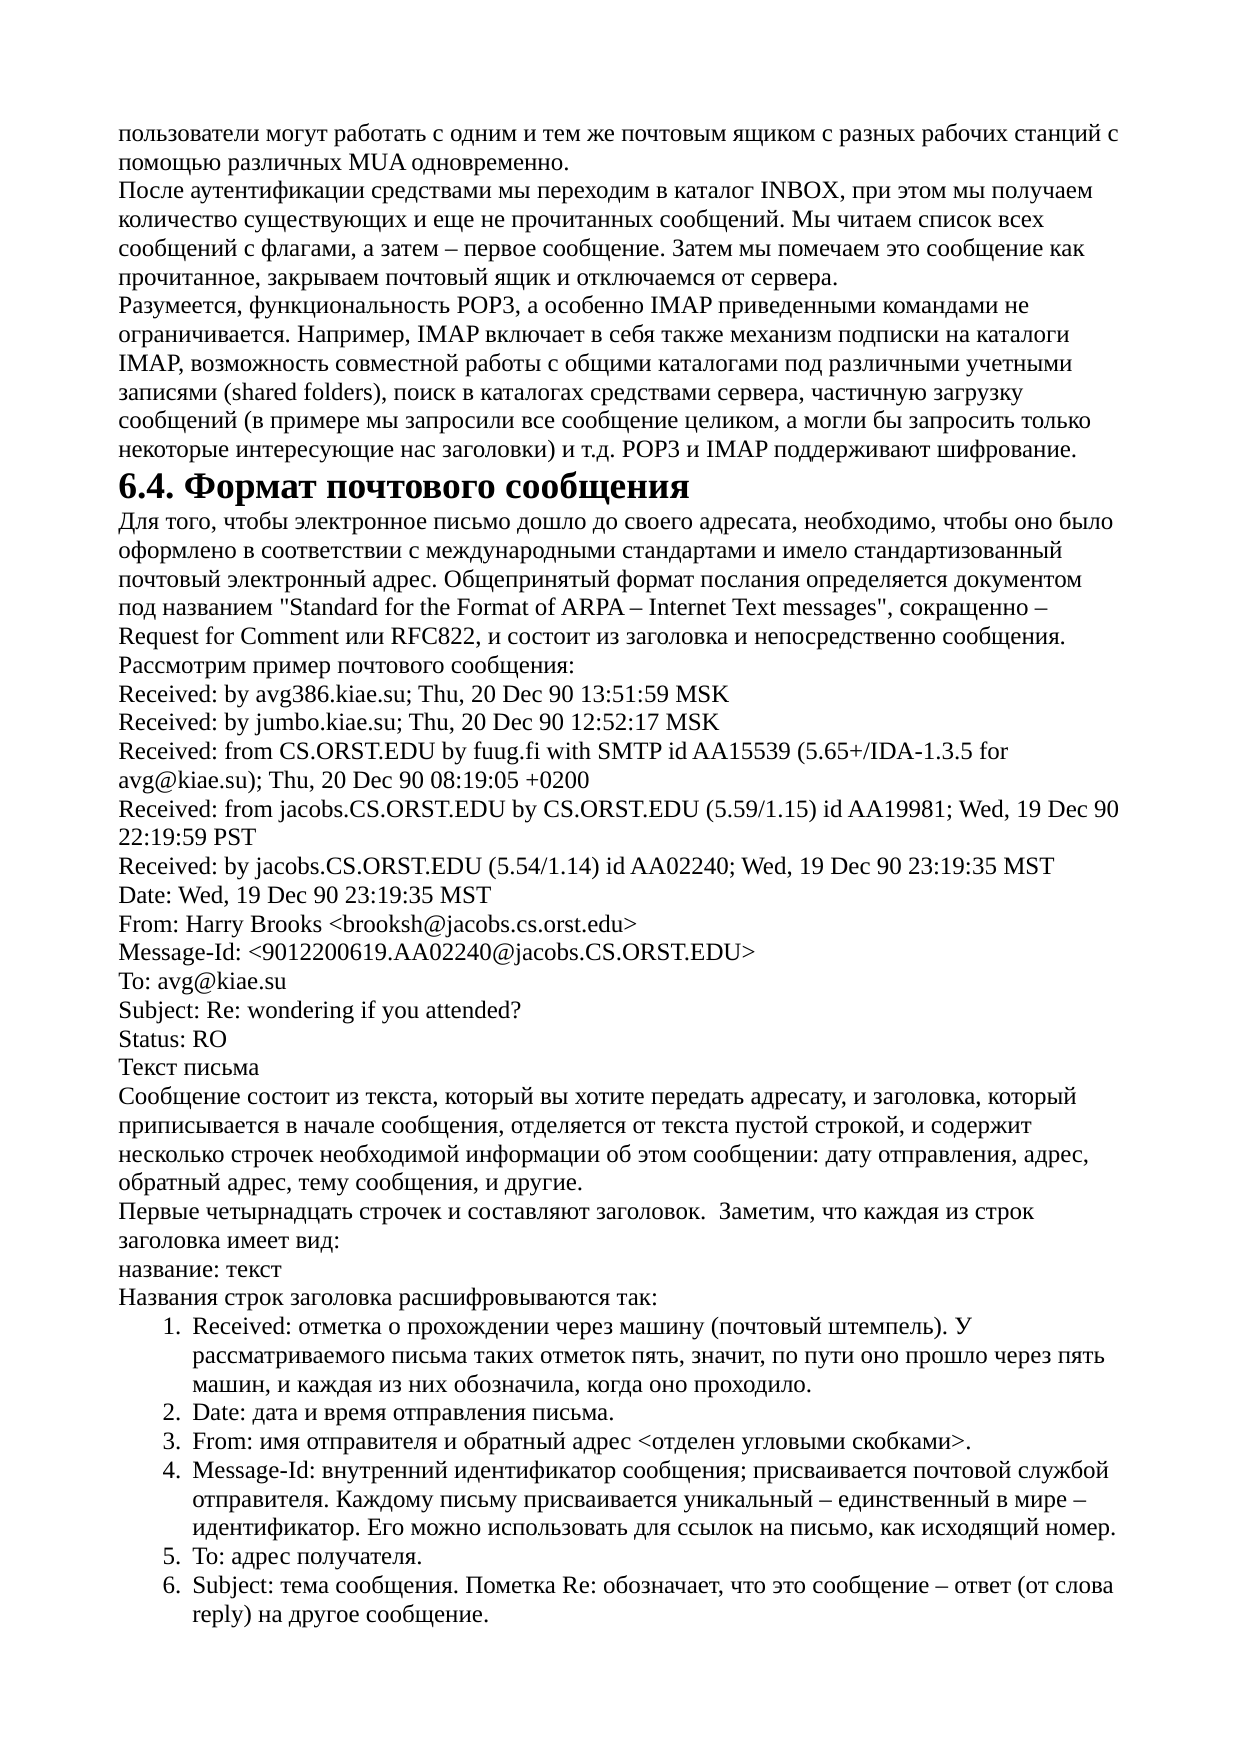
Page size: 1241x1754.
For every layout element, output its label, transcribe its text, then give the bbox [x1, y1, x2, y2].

text Сообщение состоит из текста, который вы хотите передать адресату, и заголовка, который приписывается в начале сообщения, отделяется от текста пустой строкой, и содержит несколько строчек необходимой информации об этом сообщении: дату отправления, адрес, обратный адрес, тему сообщения, и другие. [118, 1081, 1122, 1196]
list Received: отметка о прохождении через машину (почтовый штемпель). У рассматриваемого письма таких отметок пять, значит, по пути оно прошло через пять машин, и каждая из них обозначила, когда оно проходило. [162, 1311, 1122, 1397]
text Первые четырнадцать строчек и составляют заголовок. Заметим, что каждая из строк заголовка имеет вид: [118, 1196, 1122, 1254]
text Для того, чтобы электронное письмо дошло до своего адресата, необходимо, чтобы оно было оформлено в соответствии с международными стандартами и имело стандартизованный почтовый электронный адрес. Общепринятый формат послания определяется документом под названием "Standard for the Format of ARPA – Internet Text messages", сокращенно – Request for Comment или RFC822, и состоит из заголовка и непосредственно сообщения. [118, 506, 1122, 650]
list Date: дата и время отправления письма. [162, 1397, 1122, 1426]
text название: текст [118, 1254, 1122, 1282]
list Message-Id: внутренний идентификатор сообщения; присваивается почтовой службой отправителя. Каждому письму присваивается уникальный – единственный в мире – идентификатор. Его можно использовать для ссылок на письмо, как исходящий номер. [162, 1455, 1122, 1541]
list To: адрес получателя. [162, 1541, 1122, 1570]
text Received: by avg386.kiae.su; Thu, 20 Dec 90 13:51:59 MSK Received: by jumbo.kiae.su; Thu, 20 Dec 90 12:52:17 MSK Received: from CS.ORST.EDU by fuug.fi with SMTP id AA15539 (5.65+/IDA-1.3.5 for avg@kiae.su); Thu, 20 Dec 90 08:19:05 +0200 Received: from jacobs.CS.ORST.EDU by CS.ORST.EDU (5.59/1.15) id AA19981; Wed, 19 Dec 90 22:19:59 PST Received: by jacobs.CS.ORST.EDU (5.54/1.14) id AA02240; Wed, 19 Dec 90 23:19:35 MST Date: Wed, 19 Dec 90 23:19:35 MST From: Harry Brooks <brooksh@jacobs.cs.orst.edu> Message-Id: <9012200619.AA02240@jacobs.CS.ORST.EDU> To: avg@kiae.su Subject: Re: wondering if you attended? Status: RO Текст письма [118, 679, 1122, 1081]
list From: имя отправителя и обратный адрес <отделен угловыми скобками>. [162, 1426, 1122, 1455]
list Subject: тема сообщения. Пометка Re: обозначает, что это сообщение – ответ (от слова reply) на другое сообщение. [162, 1570, 1122, 1627]
subtitle 6.4. Формат почтового сообщения [118, 463, 1122, 506]
text Рассмотрим пример почтового сообщения: [118, 650, 1122, 679]
text пользователи могут работать с одним и тем же почтовым ящиком с разных рабочих станций с помощью различных MUA одновременно. [118, 118, 1122, 176]
text Названия строк заголовка расшифровываются так: [118, 1282, 1122, 1311]
text Разумеется, функциональность POP3, а особенно IMAP приведенными командами не ограничивается. Например, IMAP включает в себя также механизм подписки на каталоги IMAP, возможность совместной работы с общими каталогами под различными учетными записями (shared folders), поиск в каталогах средствами сервера, частичную загрузку сообщений (в примере мы запросили все сообщение целиком, а могли бы запросить только некоторые интересующие нас заголовки) и т.д. POP3 и IMAP поддерживают шифрование. [118, 291, 1122, 463]
text После аутентификации средствами мы переходим в каталог INBOX, при этом мы получаем количество существующих и еще не прочитанных сообщений. Мы читаем список всех сообщений с флагами, а затем – первое сообщение. Затем мы помечаем это сообщение как прочитанное, закрываем почтовый ящик и отключаемся от сервера. [118, 176, 1122, 291]
